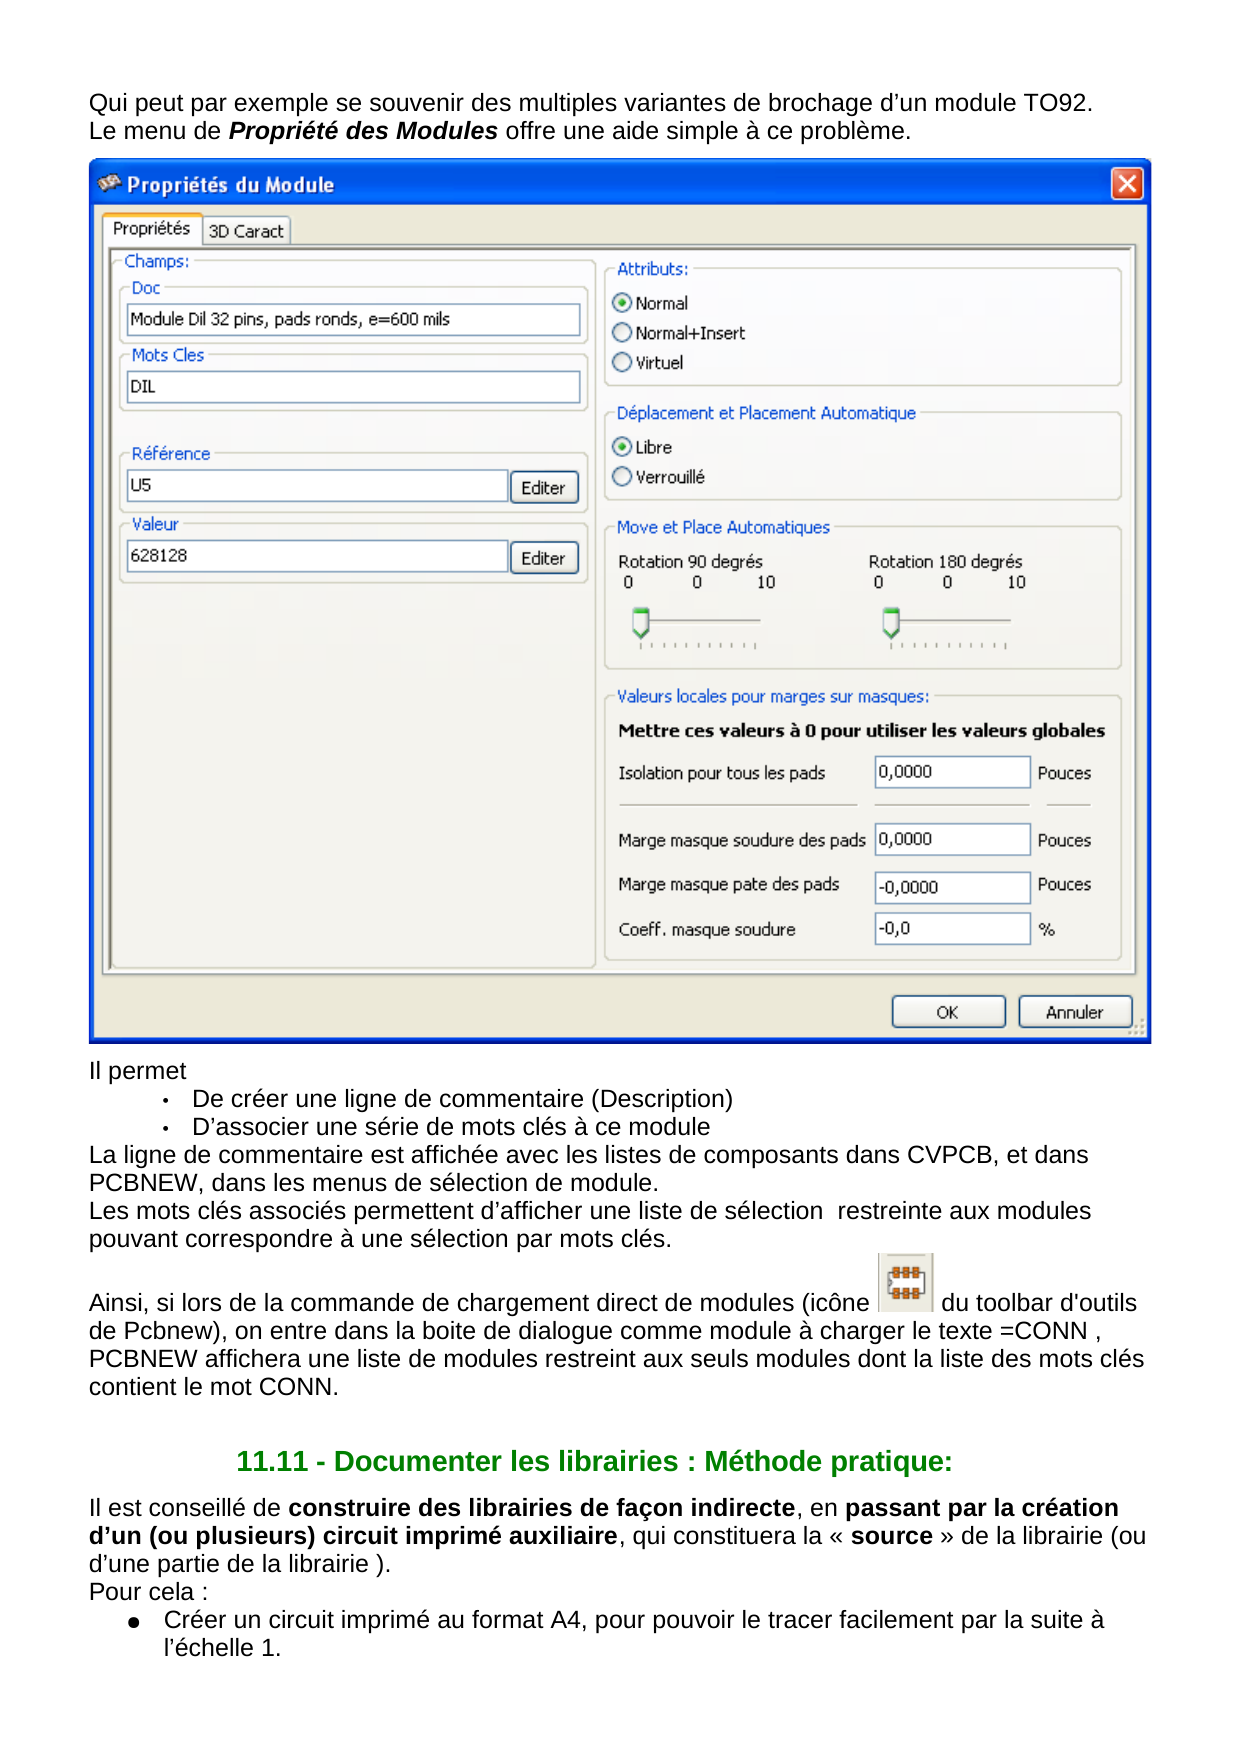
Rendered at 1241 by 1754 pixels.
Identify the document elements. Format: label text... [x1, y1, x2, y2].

text Le menu de Propriété des Modules offre une aide simple à ce problème. [88, 117, 1152, 144]
list D’associer une série de mots clés à ce module [162, 1113, 1152, 1141]
text La ligne de commentaire est affichée avec les listes de composants dans CVPCB, et dans PCBNEW, dans les menus de sélection de module. [88, 1141, 1152, 1197]
picture [88, 158, 1152, 1044]
subtitle Documenter les librairies : Méthode pratique: [162, 1445, 1152, 1478]
text Ainsi, si lors de la commande de chargement direct de modules (icône du toolbar d'outils de Pcbnew), on entre dans la boite de dialogue comme module à charger le texte =CONN , PCBNEW affichera une liste de modules restreint aux seuls modules dont la liste des mots clés contient le mot CONN. [88, 1253, 1152, 1401]
text Pour cela : [88, 1578, 1152, 1606]
text Qui peut par exemple se souvenir des multiples variantes de brochage d’un module TO92. [88, 88, 1152, 117]
picture [878, 1253, 935, 1312]
text Les mots clés associés permettent d’afficher une liste de sélection restreinte aux modules pouvant correspondre à une sélection par mots clés. [88, 1197, 1152, 1253]
text Il permet [88, 1057, 1152, 1085]
text Il est conseillé de construire des librairies de façon indirecte, en passant par la création d’un (ou plusieurs) circuit imprimé auxiliaire, qui constituera la « source » de la librairie (ou d’une partie de la librairie ). [88, 1494, 1152, 1578]
list Créer un circuit imprimé au format A4, pour pouvoir le tracer facilement par la suite à l’échelle 1. [126, 1606, 1152, 1662]
list De créer une ligne de commentaire (Description) [162, 1085, 1152, 1113]
